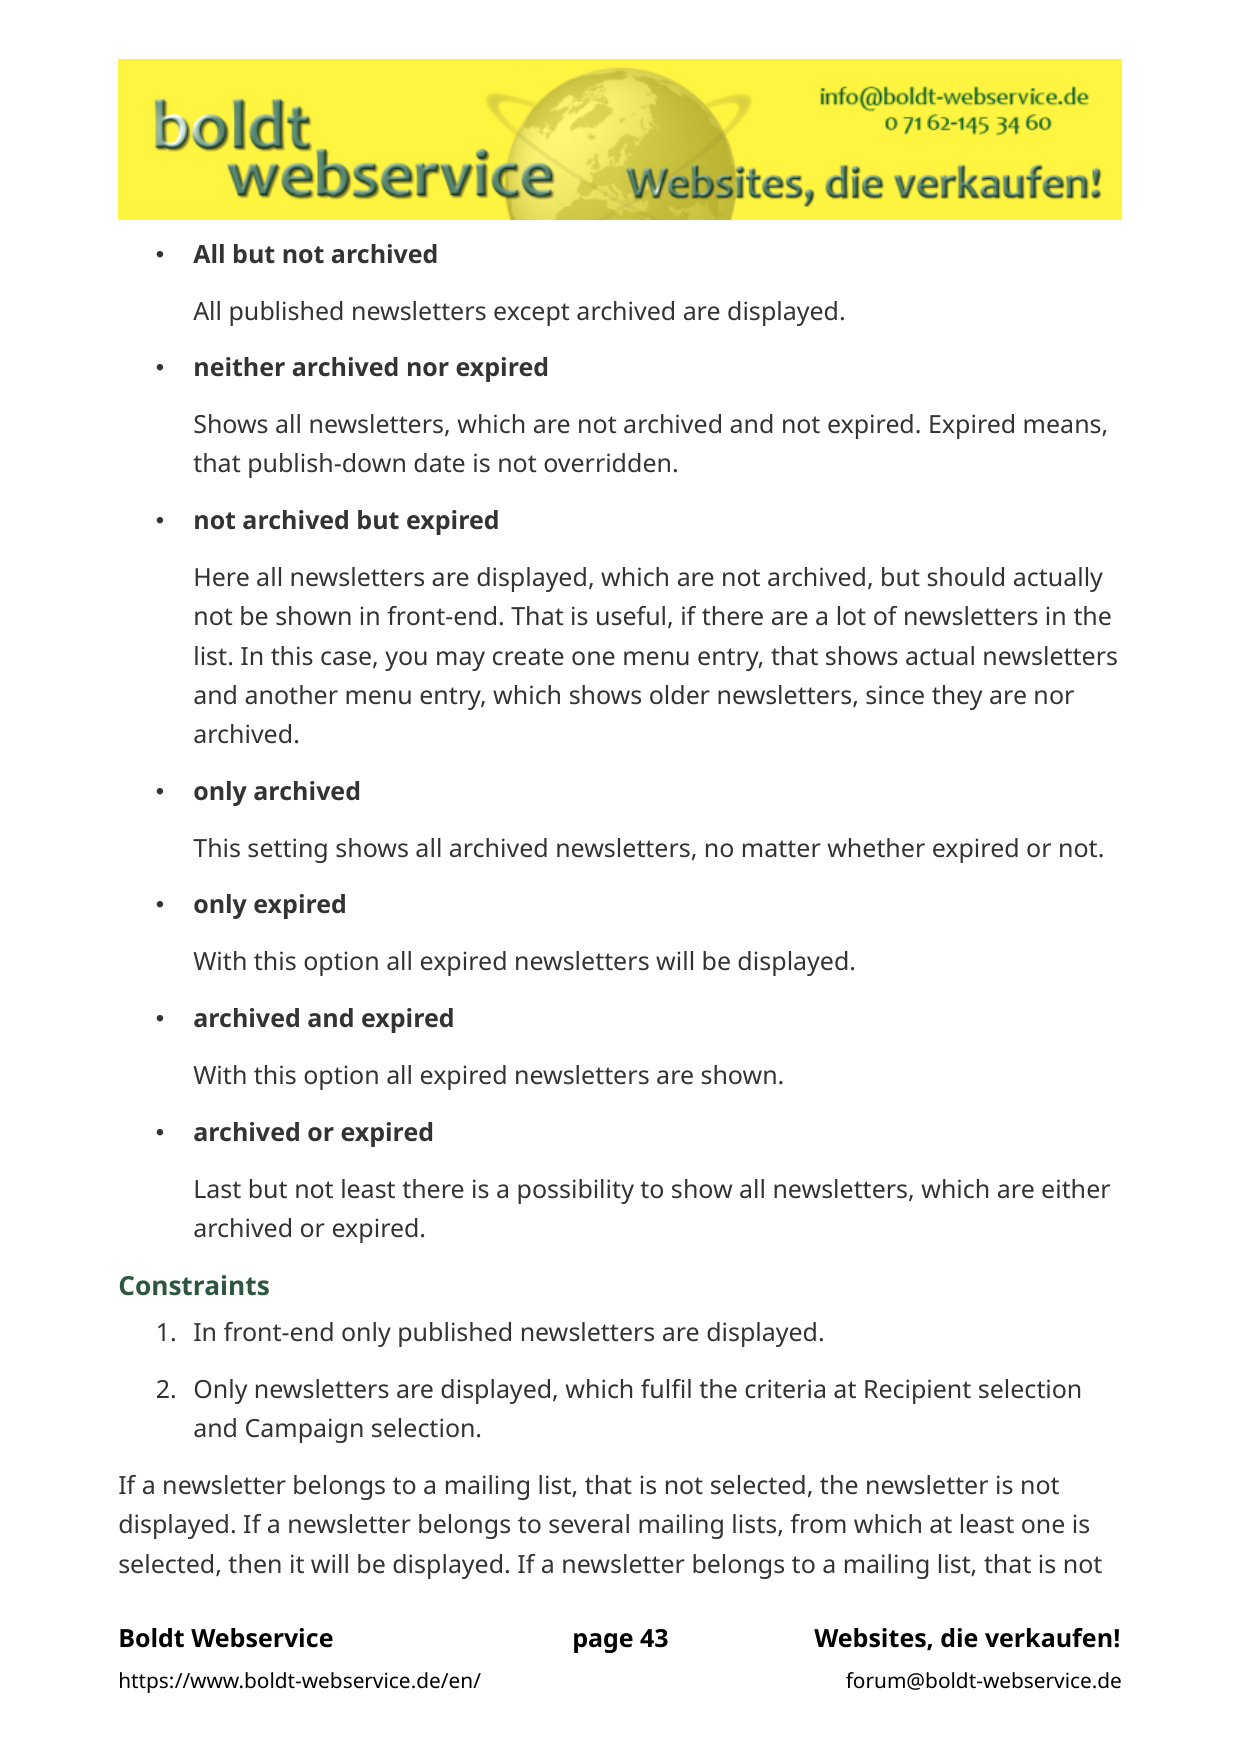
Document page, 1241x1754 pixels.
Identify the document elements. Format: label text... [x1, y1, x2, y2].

list neither archived nor expired [156, 350, 1122, 384]
list archived or expired [156, 1114, 1122, 1149]
text If a newsletter belongs to a mailing list, that is not selected, the newsletter is not displayed. If a newsletter belongs to several mailing lists, from which at least one is selected, then it will be displayed. If a newsletter belongs to a mailing list, that is not [118, 1468, 1122, 1580]
list only archived [156, 773, 1122, 807]
list Shows all newsletters, which are not archived and not expired. Expired means, that publish-down date is not overridden. [156, 407, 1122, 480]
list Here all newsletters are displayed, which are not archived, but should actually not be shown in front-end. That is useful, if there are a lot of newsletters in the list. In this case, you may create one menu entry, that shows actual newsletters and another menu entry, which shows older newsletters, since they are nor archived. [156, 560, 1122, 751]
list archived and expired [156, 1001, 1122, 1035]
list With this option all expired newsletters will be displayed. [156, 944, 1122, 978]
picture [118, 59, 1123, 220]
list not archived but expired [156, 503, 1122, 537]
list In front-end only published newsletters are displayed. [156, 1315, 1122, 1349]
list All but not archived [156, 236, 1122, 270]
list only expired [156, 887, 1122, 921]
list Last but not least there is a possibility to show all newsletters, which are either archived or expired. [156, 1171, 1122, 1245]
list This setting shows all archived newsletters, no matter whether expired or not. [156, 830, 1122, 864]
list Only newsletters are displayed, which fulfil the criteria at Recipient selection and Campaign selection. [156, 1372, 1122, 1445]
subtitle Constraints [118, 1267, 1122, 1303]
list With this option all expired newsletters are shown. [156, 1058, 1122, 1092]
list All published newsletters except archived are displayed. [156, 293, 1122, 327]
